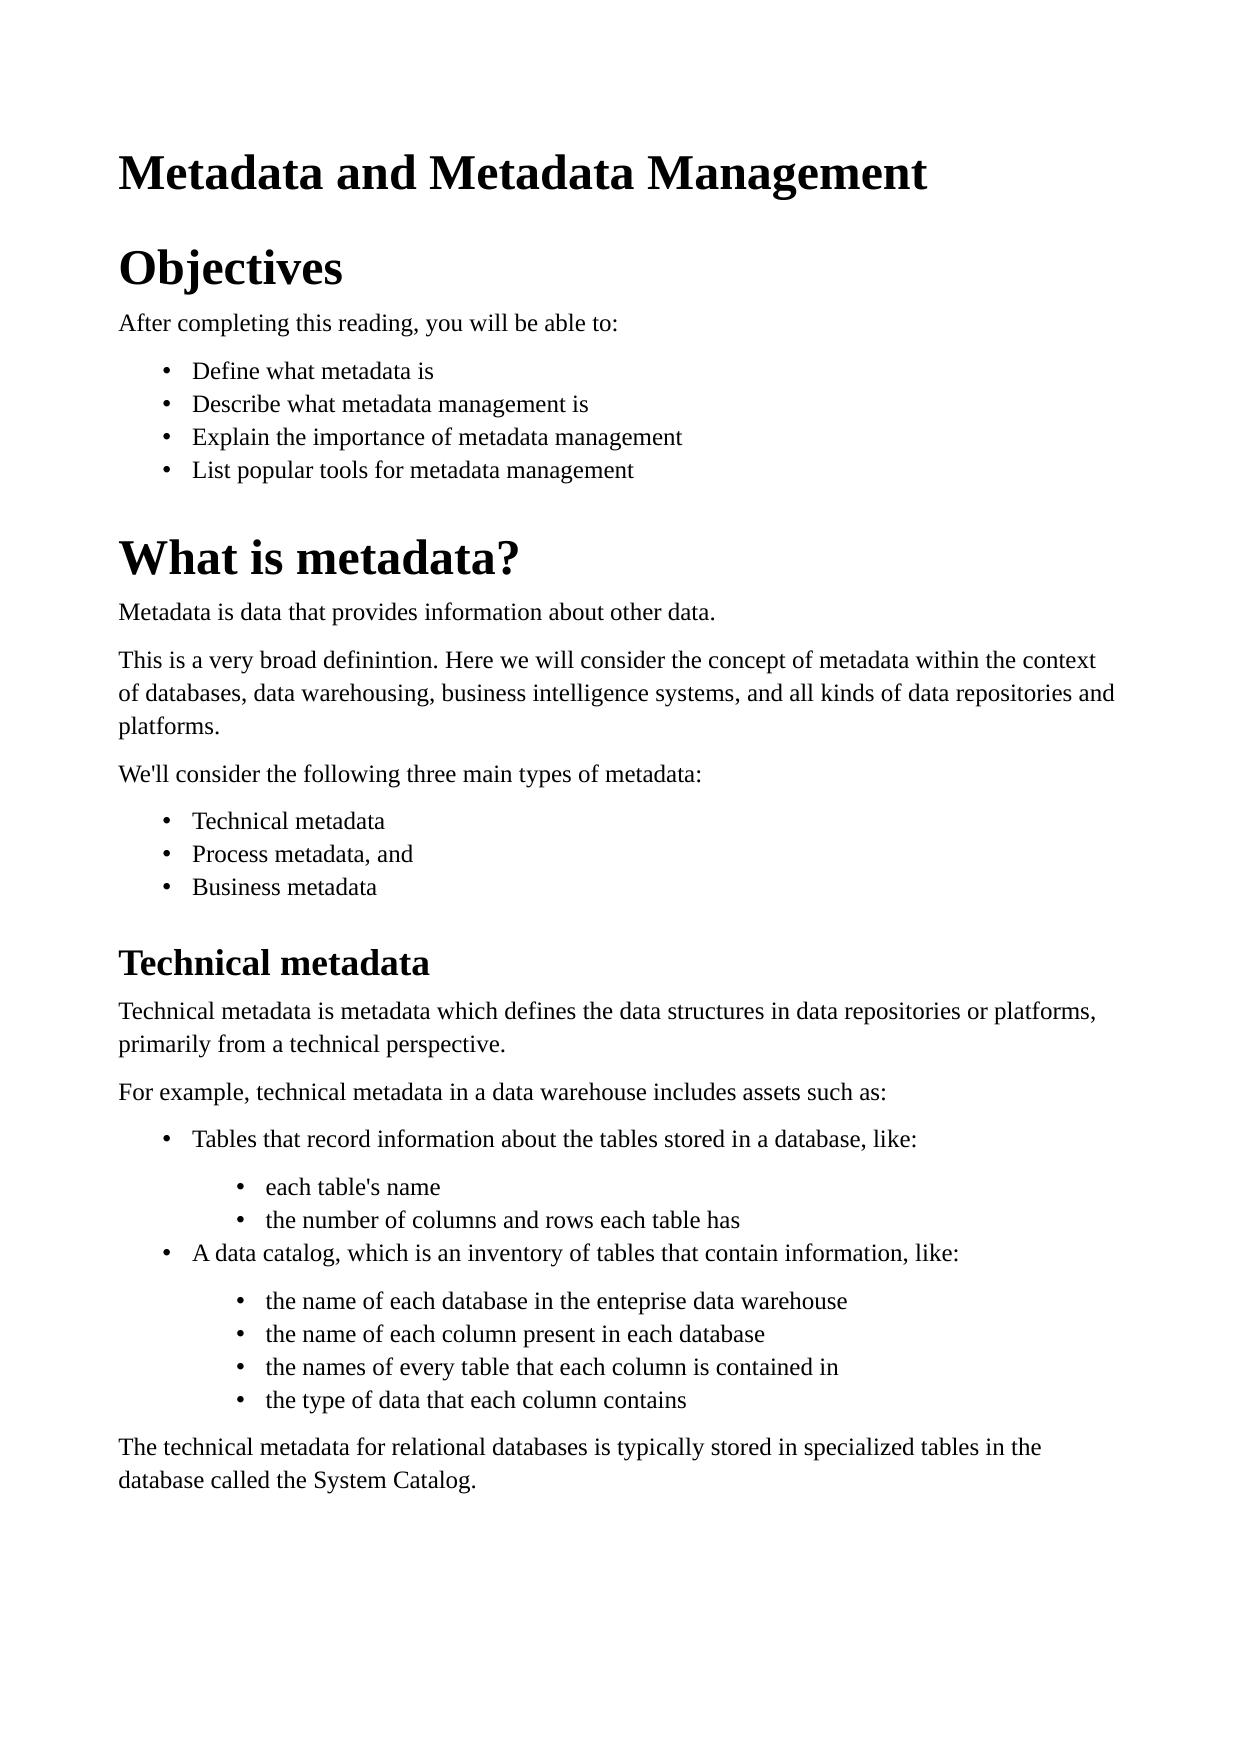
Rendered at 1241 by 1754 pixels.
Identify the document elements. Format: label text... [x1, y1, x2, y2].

text For example, technical metadata in a data warehouse includes assets such as: [118, 1077, 1122, 1106]
text Metadata is data that provides information about other data. [118, 597, 1122, 626]
subtitle Objectives [118, 238, 1122, 296]
list the names of every table that each column is contained in [236, 1352, 1122, 1381]
list Process metadata, and [162, 839, 1122, 868]
list Tables that record information about the tables stored in a database, like: [162, 1124, 1122, 1153]
text After completing this reading, you will be able to: [118, 308, 1122, 337]
list Business metadata [162, 872, 1122, 901]
list the number of columns and rows each table has [236, 1205, 1122, 1234]
list the name of each database in the enteprise data warehouse [236, 1286, 1122, 1314]
text This is a very broad definintion. Here we will consider the concept of metadata within the context of databases, data warehousing, business intelligence systems, and all kinds of data repositories and platforms. [118, 645, 1122, 740]
text The technical metadata for relational databases is typically stored in specialized tables in the database called the System Catalog. [118, 1432, 1122, 1494]
text Technical metadata is metadata which defines the data structures in data repositories or platforms, primarily from a technical perspective. [118, 996, 1122, 1058]
list the type of data that each column contains [236, 1385, 1122, 1414]
subtitle What is metadata? [118, 527, 1122, 585]
subtitle Metadata and Metadata Management [118, 143, 1122, 201]
list the name of each column present in each database [236, 1319, 1122, 1348]
list Describe what metadata management is [162, 389, 1122, 417]
list Define what metadata is [162, 356, 1122, 384]
list Explain the importance of metadata management [162, 422, 1122, 451]
text We'll consider the following three main types of metadata: [118, 759, 1122, 787]
subtitle Technical metadata [118, 941, 1122, 984]
list A data catalog, which is an inventory of tables that contain information, like: [162, 1238, 1122, 1267]
list List popular tools for metadata management [162, 455, 1122, 483]
list each table's name [236, 1172, 1122, 1201]
list Technical metadata [162, 806, 1122, 835]
